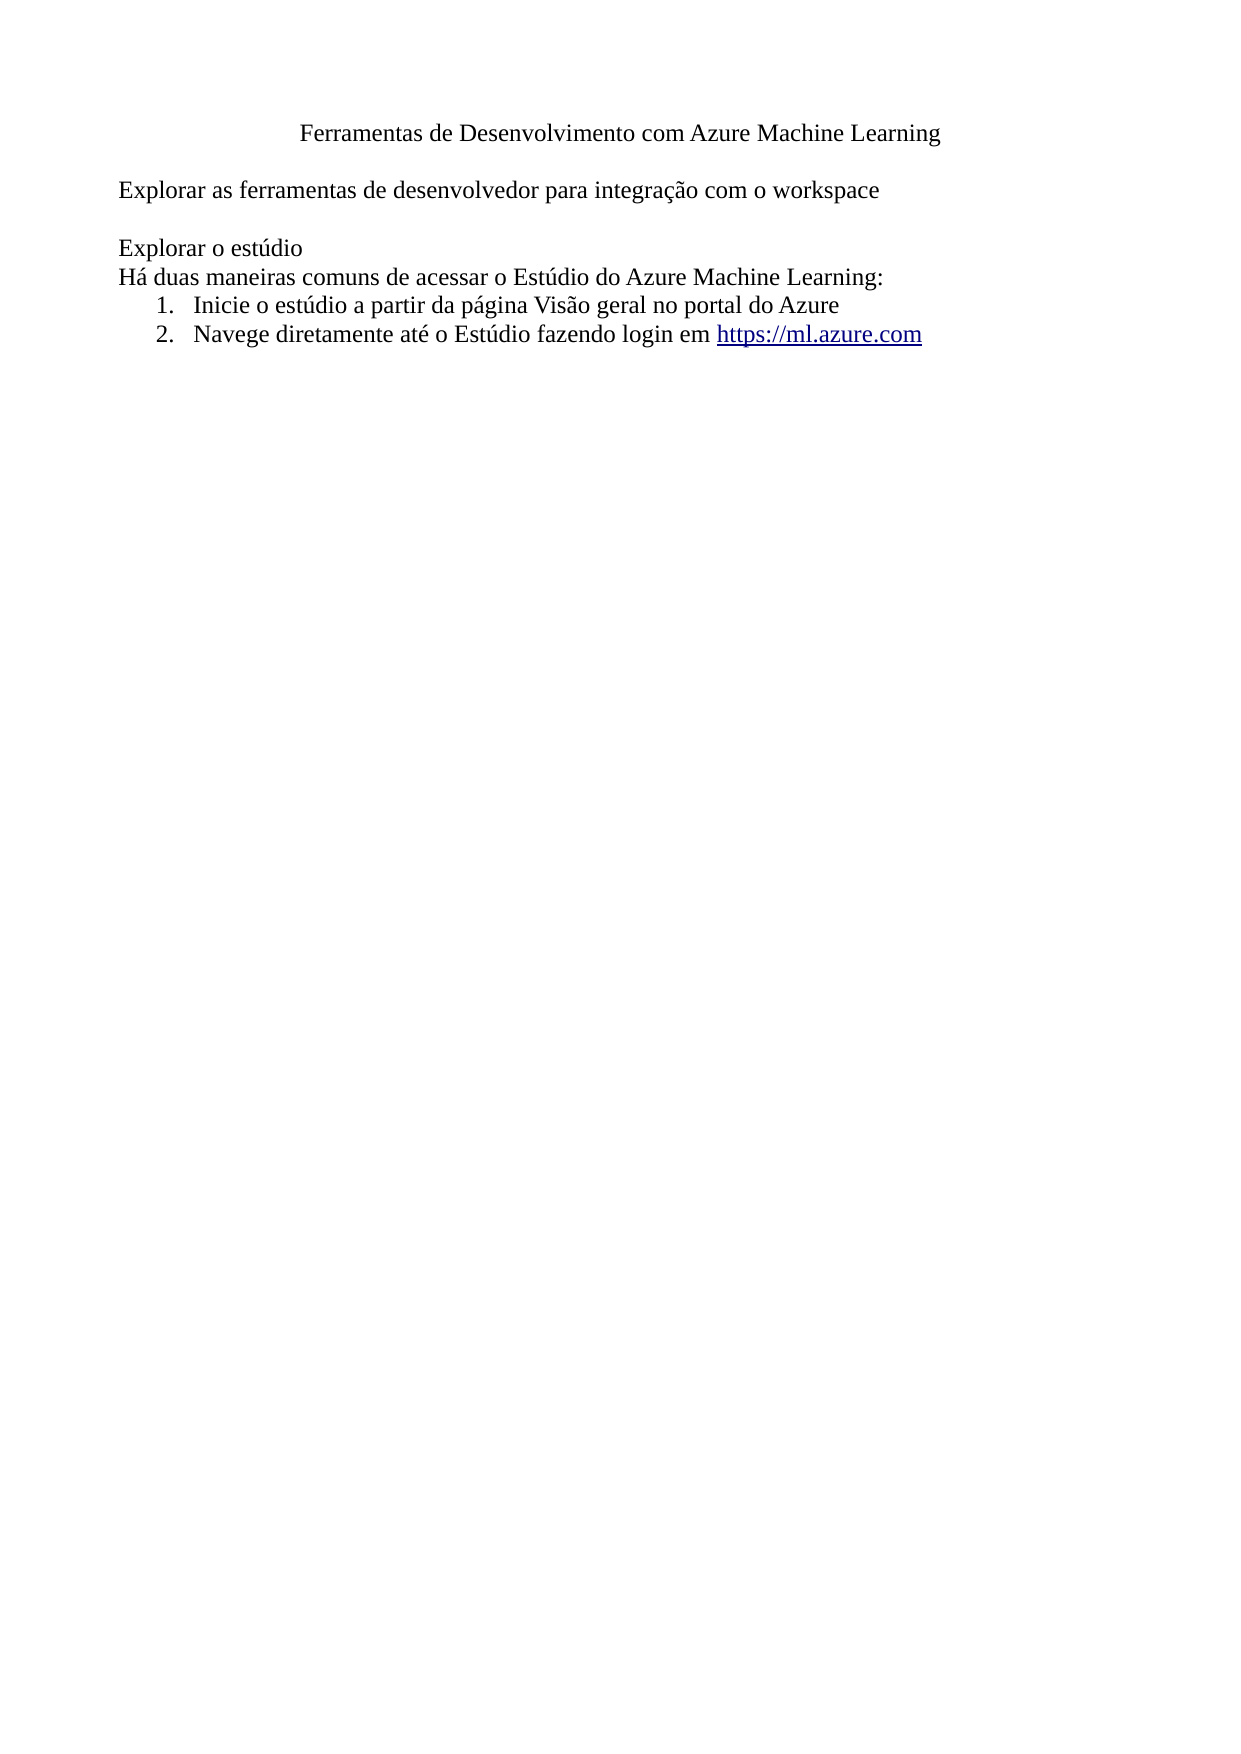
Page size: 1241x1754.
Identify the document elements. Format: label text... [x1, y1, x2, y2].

text Há duas maneiras comuns de acessar o Estúdio do Azure Machine Learning: [118, 262, 1122, 291]
text Ferramentas de Desenvolvimento com Azure Machine Learning [118, 118, 1122, 147]
list Navege diretamente até o Estúdio fazendo login em https://ml.azure.com [156, 319, 1122, 348]
list Inicie o estúdio a partir da página Visão geral no portal do Azure [156, 291, 1122, 319]
text Explorar as ferramentas de desenvolvedor para integração com o workspace [118, 176, 1122, 204]
text Explorar o estúdio [118, 233, 1122, 262]
